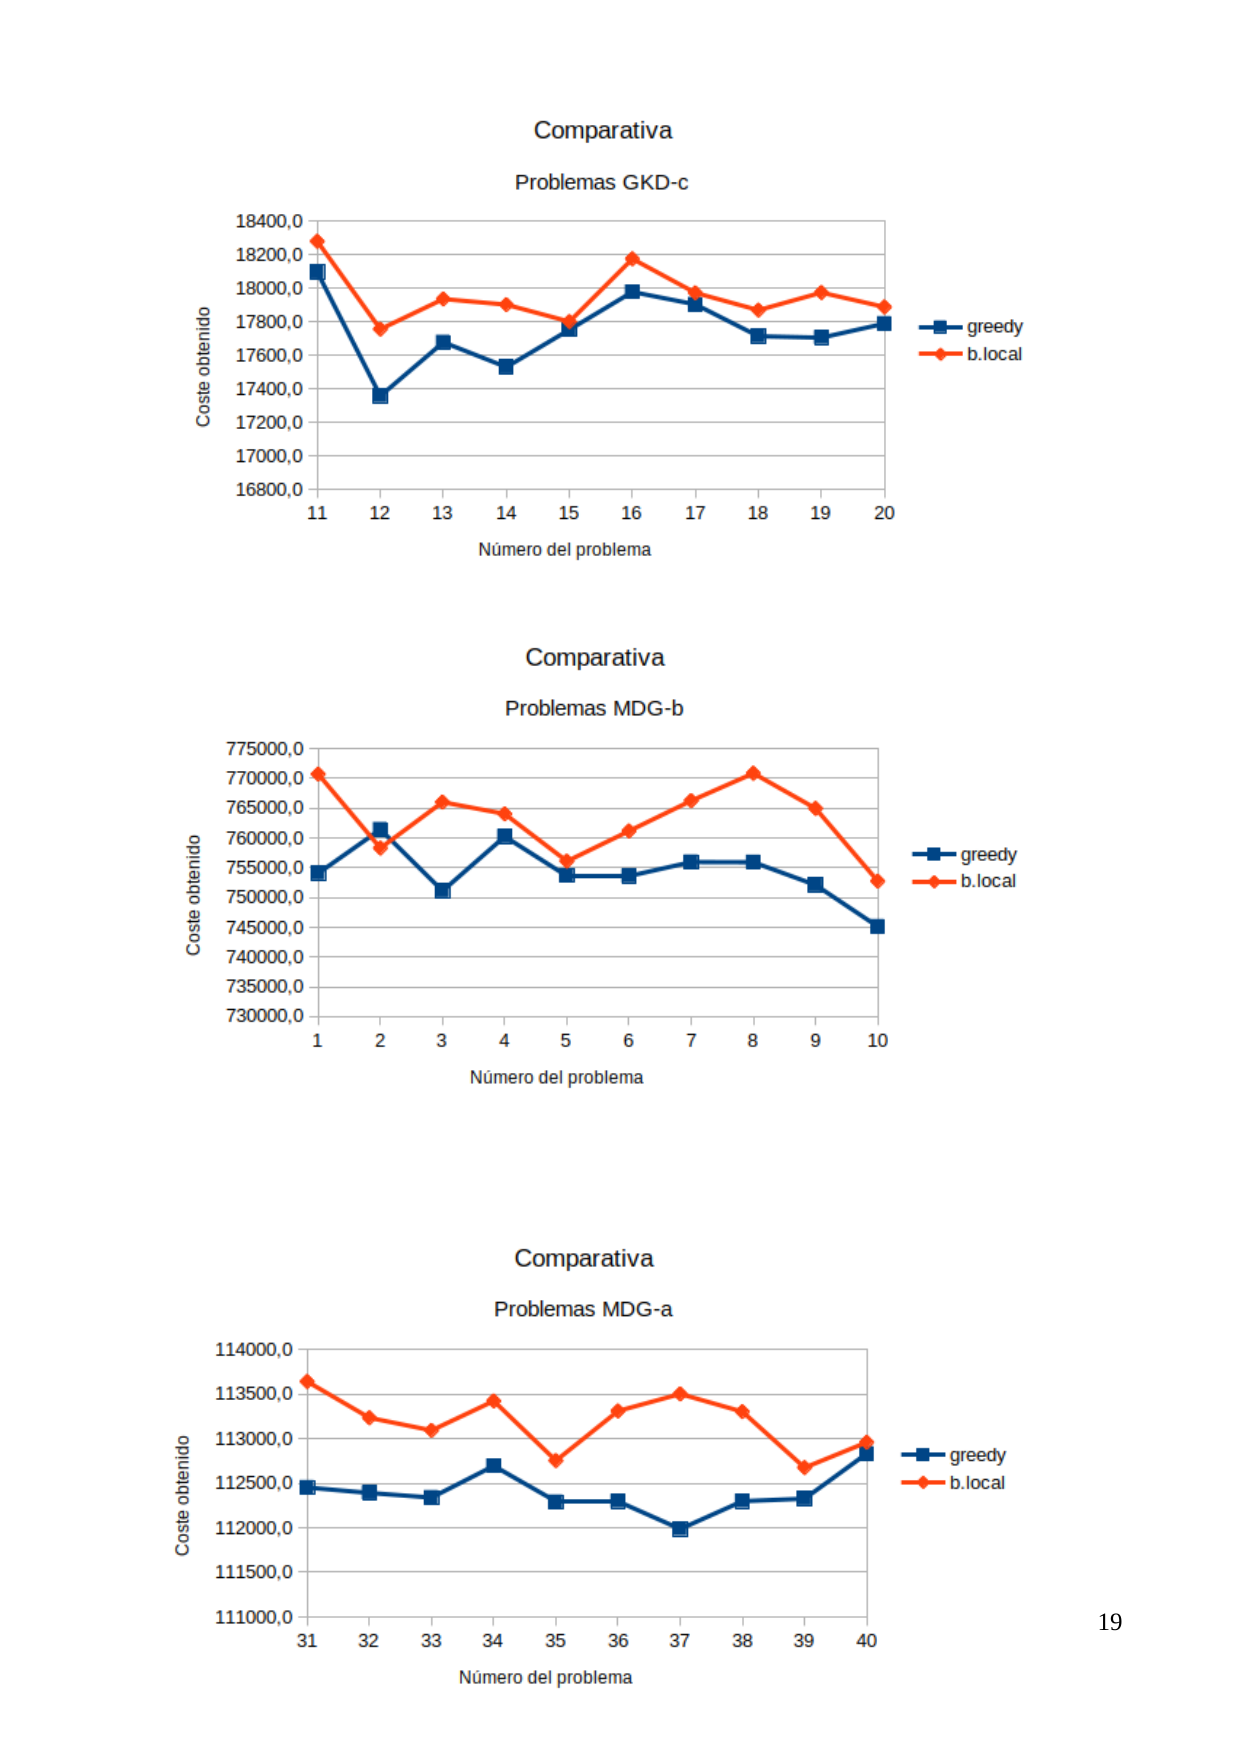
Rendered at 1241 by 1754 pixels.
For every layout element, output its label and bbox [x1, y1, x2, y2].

picture [153, 620, 1037, 1116]
picture [163, 92, 1043, 588]
picture [142, 1220, 1026, 1716]
